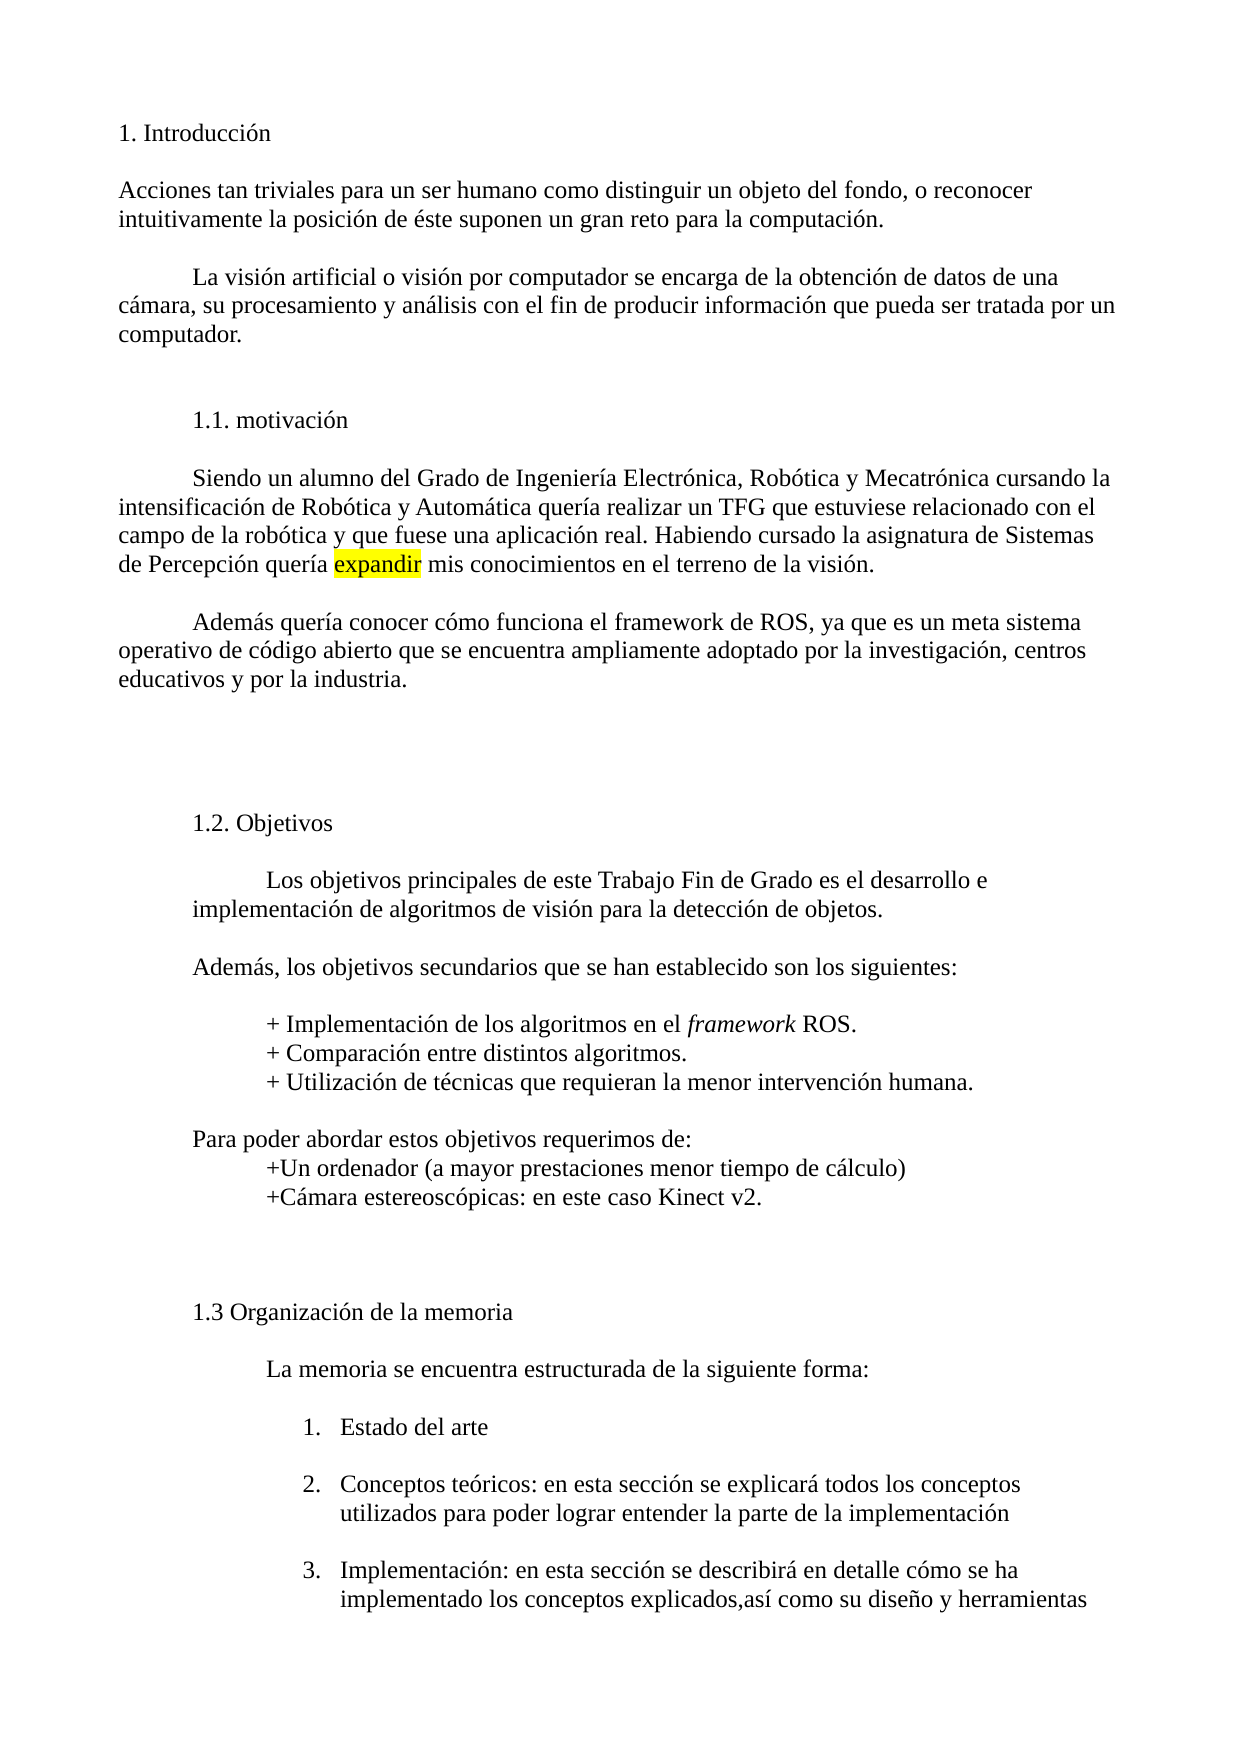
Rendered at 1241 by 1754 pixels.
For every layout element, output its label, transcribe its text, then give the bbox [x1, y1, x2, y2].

text Siendo un alumno del Grado de Ingeniería Electrónica, Robótica y Mecatrónica cursando la intensificación de Robótica y Automática quería realizar un TFG que estuviese relacionado con el campo de la robótica y que fuese una aplicación real. Habiendo cursado la asignatura de Sistemas de Percepción quería expandir mis conocimientos en el terreno de la visión. [118, 463, 1122, 578]
text + Implementación de los algoritmos en el framework ROS. [266, 1009, 1122, 1038]
list Conceptos teóricos: en esta sección se explicará todos los conceptos utilizados para poder lograr entender la parte de la implementación [302, 1469, 1122, 1527]
text 1.1. motivación [118, 406, 1122, 434]
text Para poder abordar estos objetivos requerimos de: [192, 1124, 1122, 1153]
text La visión artificial o visión por computador se encarga de la obtención de datos de una cámara, su procesamiento y análisis con el fin de producir información que pueda ser tratada por un computador. [118, 262, 1122, 348]
text Acciones tan triviales para un ser humano como distinguir un objeto del fondo, o reconocer intuitivamente la posición de éste suponen un gran reto para la computación. [118, 176, 1122, 233]
text 1. Introducción [118, 118, 1122, 147]
list Implementación: en esta sección se describirá en detalle cómo se ha implementado los conceptos explicados,así como su diseño y herramientas [302, 1556, 1122, 1613]
text 1.2. Objetivos [118, 808, 1122, 837]
text + Comparación entre distintos algoritmos. [266, 1038, 1122, 1067]
text Además quería conocer cómo funciona el framework de ROS, ya que es un meta sistema operativo de código abierto que se encuentra ampliamente adoptado por la investigación, centros educativos y por la industria. [118, 607, 1122, 693]
text +Cámara estereoscópicas: en este caso Kinect v2. [266, 1182, 1122, 1211]
text La memoria se encuentra estructurada de la siguiente forma: [266, 1354, 1122, 1383]
text Los objetivos principales de este Trabajo Fin de Grado es el desarrollo e implementación de algoritmos de visión para la detección de objetos. [192, 866, 1122, 923]
text Además, los objetivos secundarios que se han establecido son los siguientes: [192, 952, 1122, 981]
text + Utilización de técnicas que requieran la menor intervención humana. [266, 1067, 1122, 1096]
text +Un ordenador (a mayor prestaciones menor tiempo de cálculo) [266, 1153, 1122, 1182]
list Estado del arte [302, 1412, 1122, 1441]
text 1.3 Organización de la memoria [192, 1297, 1122, 1326]
